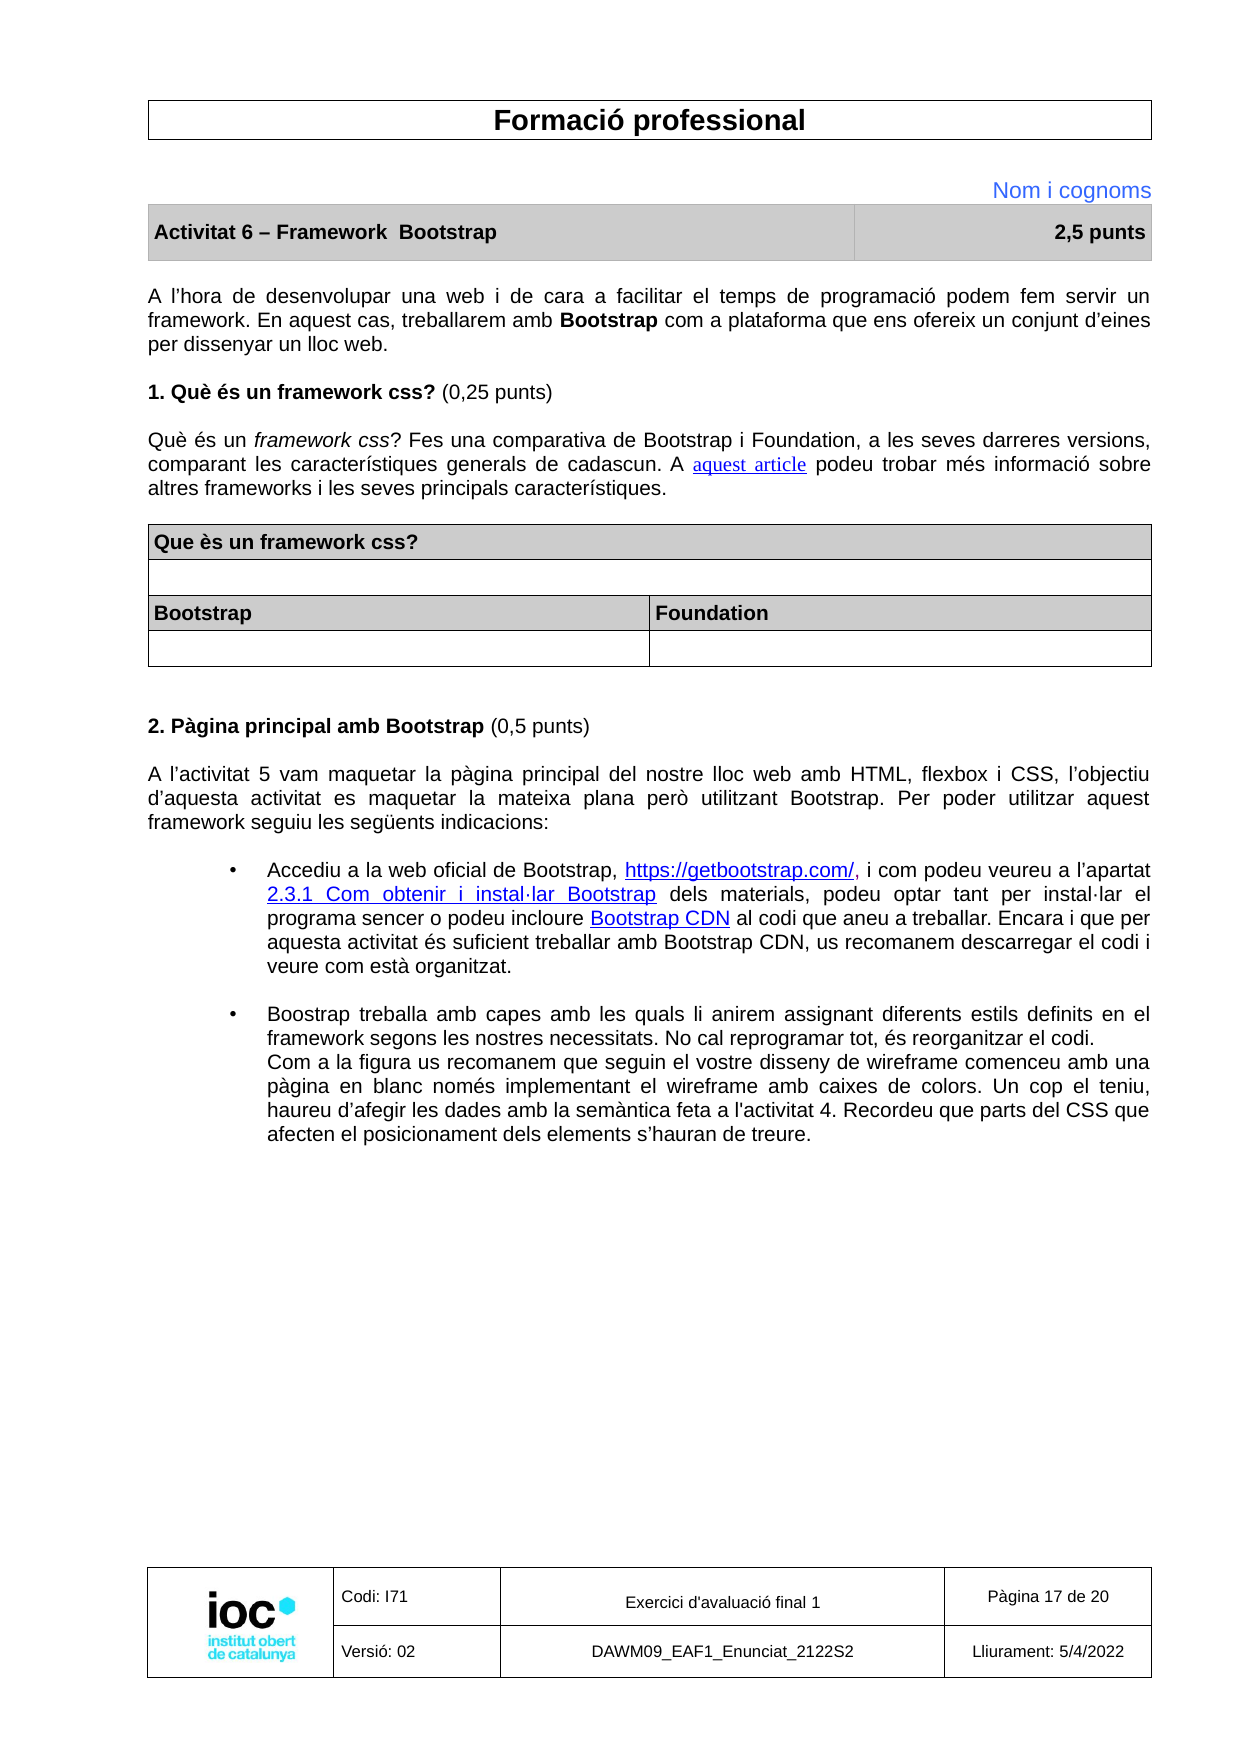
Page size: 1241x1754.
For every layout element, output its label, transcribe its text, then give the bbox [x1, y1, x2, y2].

text 2. Pàgina principal amb Bootstrap (0,5 punts) [148, 714, 1151, 738]
list Com a la figura us recomanem que seguin el vostre disseny de wireframe comenceu amb una pàgina en blanc només implementant el wireframe amb caixes de colors. Un cop el teniu, haureu d’afegir les dades amb la semàntica feta a l'activitat 4. Recordeu que parts del CSS que afecten el posicionament dels elements s’hauran de treure. [229, 1049, 1151, 1145]
table_cell Bootstrap [149, 596, 649, 630]
table_header 2,5 punts [855, 205, 1151, 260]
table_cell Foundation [650, 596, 1151, 630]
picture [195, 1577, 309, 1673]
list Què és un framework css? Fes una comparativa de Bootstrap i Foundation, a les seves darreres versions, comparant les característiques generals de cadascun. A aquest article podeu trobar més informació sobre altres frameworks i les seves principals característiques. [148, 428, 1151, 500]
table_header Activitat 6 – Framework Bootstrap [149, 205, 854, 260]
list Boostrap treballa amb capes amb les quals li anirem assignant diferents estils definits en el framework segons les nostres necessitats. No cal reprogramar tot, és reorganitzar el codi. [229, 1001, 1151, 1049]
list Accediu a la web oficial de Bootstrap, https://getbootstrap.com/, i com podeu veureu a l’apartat 2.3.1 Com obtenir i instal·lar Bootstrap dels materials, podeu optar tant per instal·lar el programa sencer o podeu incloure Bootstrap CDN al codi que aneu a treballar. Encara i que per aquesta activitat és suficient treballar amb Bootstrap CDN, us recomanem descarregar el codi i veure com està organitzat. [229, 858, 1151, 977]
table_cell [149, 631, 649, 666]
list 1. Què és un framework css? (0,25 punts) [148, 380, 1151, 404]
text A l’hora de desenvolupar una web i de cara a facilitar el temps de programació podem fem servir un framework. En aquest cas, treballarem amb Bootstrap com a plataforma que ens ofereix un conjunt d’eines per dissenyar un lloc web. [148, 284, 1151, 356]
table_cell [650, 631, 1151, 666]
list A l’activitat 5 vam maquetar la pàgina principal del nostre lloc web amb HTML, flexbox i CSS, l’objectiu d’aquesta activitat es maquetar la mateixa plana però utilitzant Bootstrap. Per poder utilitzar aquest framework seguiu les següents indicacions: [112, 762, 1151, 834]
table_cell [149, 560, 1151, 595]
table_header Que ès un framework css? [149, 525, 1151, 559]
